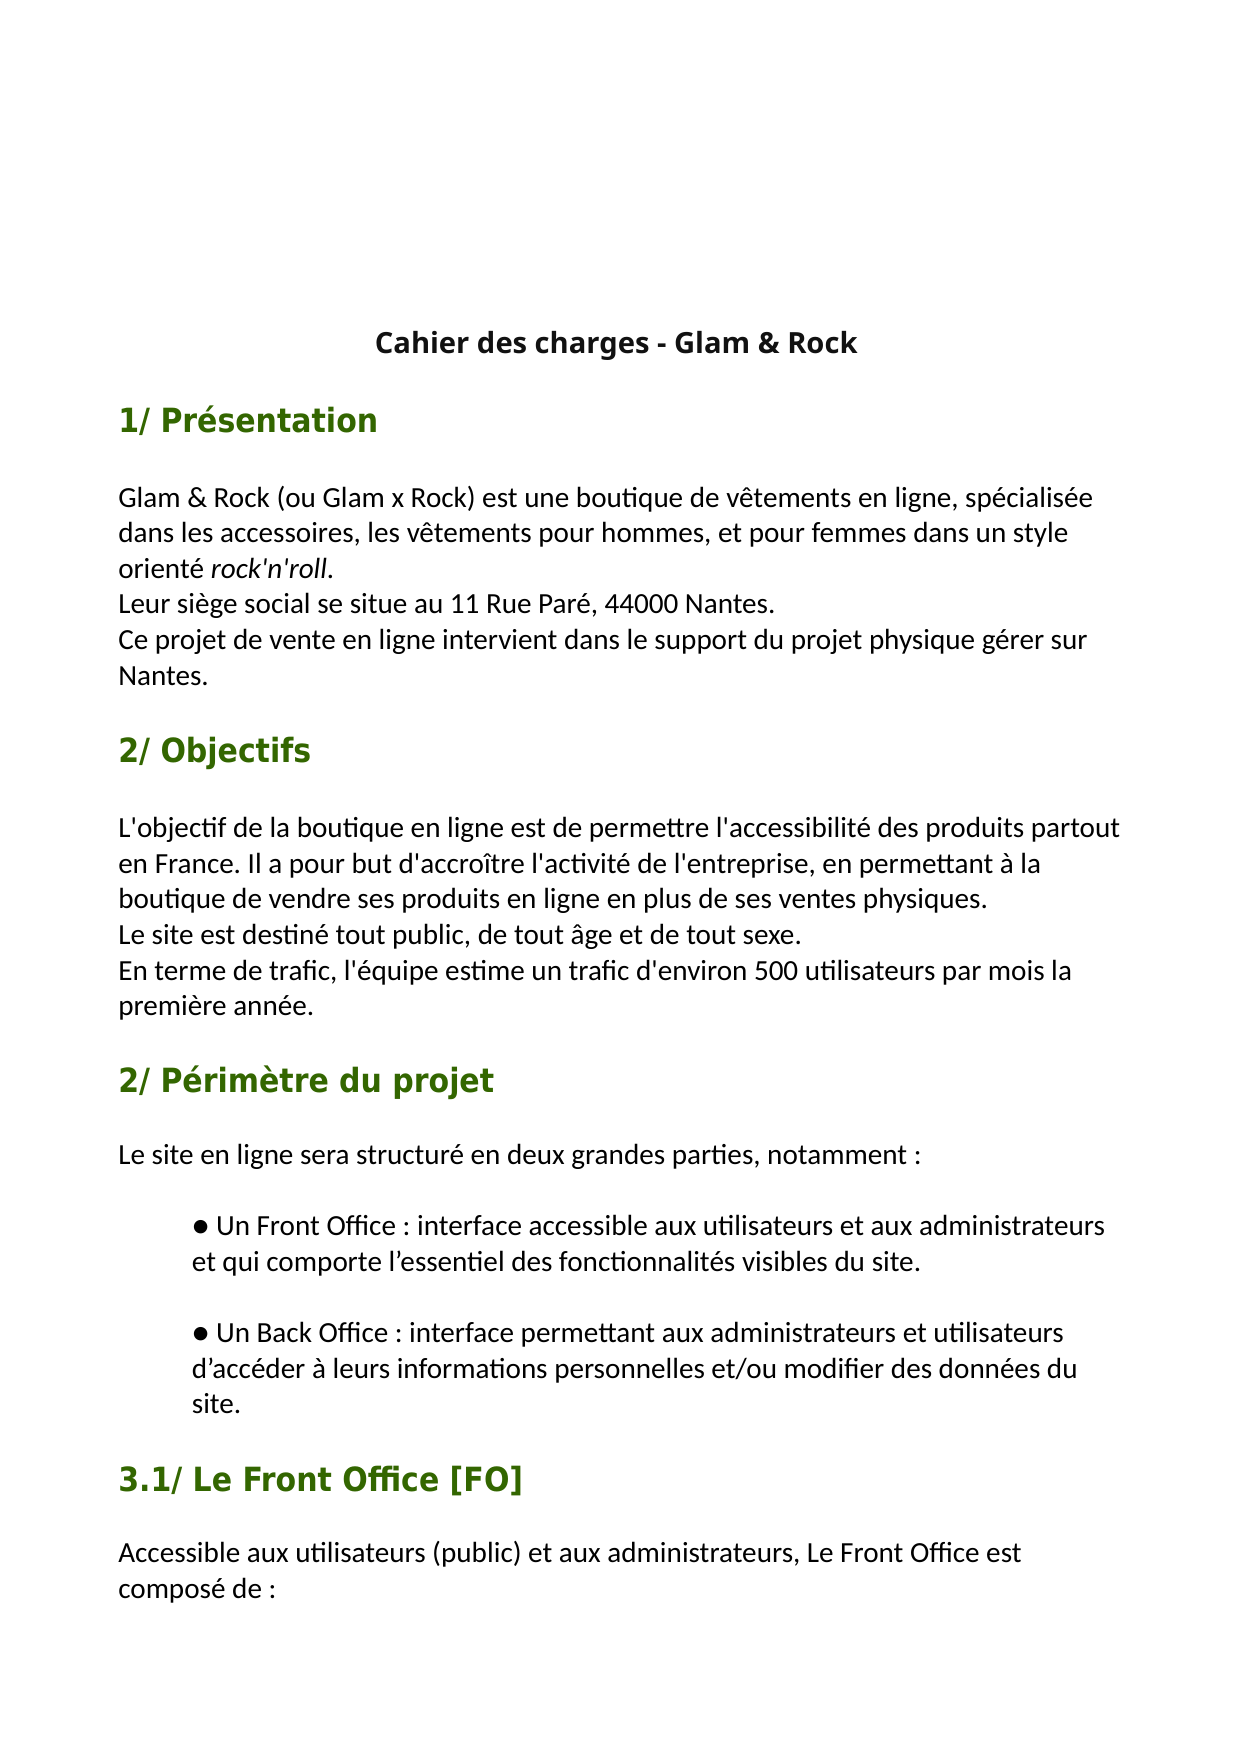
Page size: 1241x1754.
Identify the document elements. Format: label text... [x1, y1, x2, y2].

text 2/ Objectifs [118, 731, 1122, 770]
text Leur siège social se situe au 11 Rue Paré, 44000 Nantes. [118, 586, 1122, 621]
text Accessible aux utilisateurs (public) et aux administrateurs, Le Front Office est composé de : [118, 1534, 1122, 1606]
text Cahier des charges - Glam & Rock [118, 322, 1122, 362]
text ● Un Front Office : interface accessible aux utilisateurs et aux administrateurs et qui comporte l’essentiel des fonctionnalités visibles du site. [118, 1207, 1122, 1279]
text 2/ Périmètre du projet [118, 1062, 1122, 1101]
text En terme de trafic, l'équipe estime un trafic d'environ 500 utilisateurs par mois la première année. [118, 952, 1122, 1023]
text 3.1/ Le Front Office [FO] [118, 1460, 1122, 1499]
text Ce projet de vente en ligne intervient dans le support du projet physique gérer sur Nantes. [118, 621, 1122, 692]
text Le site est destiné tout public, de tout âge et de tout sexe. [118, 916, 1122, 952]
text ● Un Back Office : interface permettant aux administrateurs et utilisateurs d’accéder à leurs informations personnelles et/ou modifier des données du site. [118, 1314, 1122, 1421]
text Le site en ligne sera structuré en deux grandes parties, notamment : [118, 1136, 1122, 1172]
text Glam & Rock (ou Glam x Rock) est une boutique de vêtements en ligne, spécialisée dans les accessoires, les vêtements pour hommes, et pour femmes dans un style orienté rock'n'roll. [118, 479, 1122, 586]
text 1/ Présentation [118, 401, 1122, 440]
text L'objectif de la boutique en ligne est de permettre l'accessibilité des produits partout en France. Il a pour but d'accroître l'activité de l'entreprise, en permettant à la boutique de vendre ses produits en ligne en plus de ses ventes physiques. [118, 809, 1122, 916]
